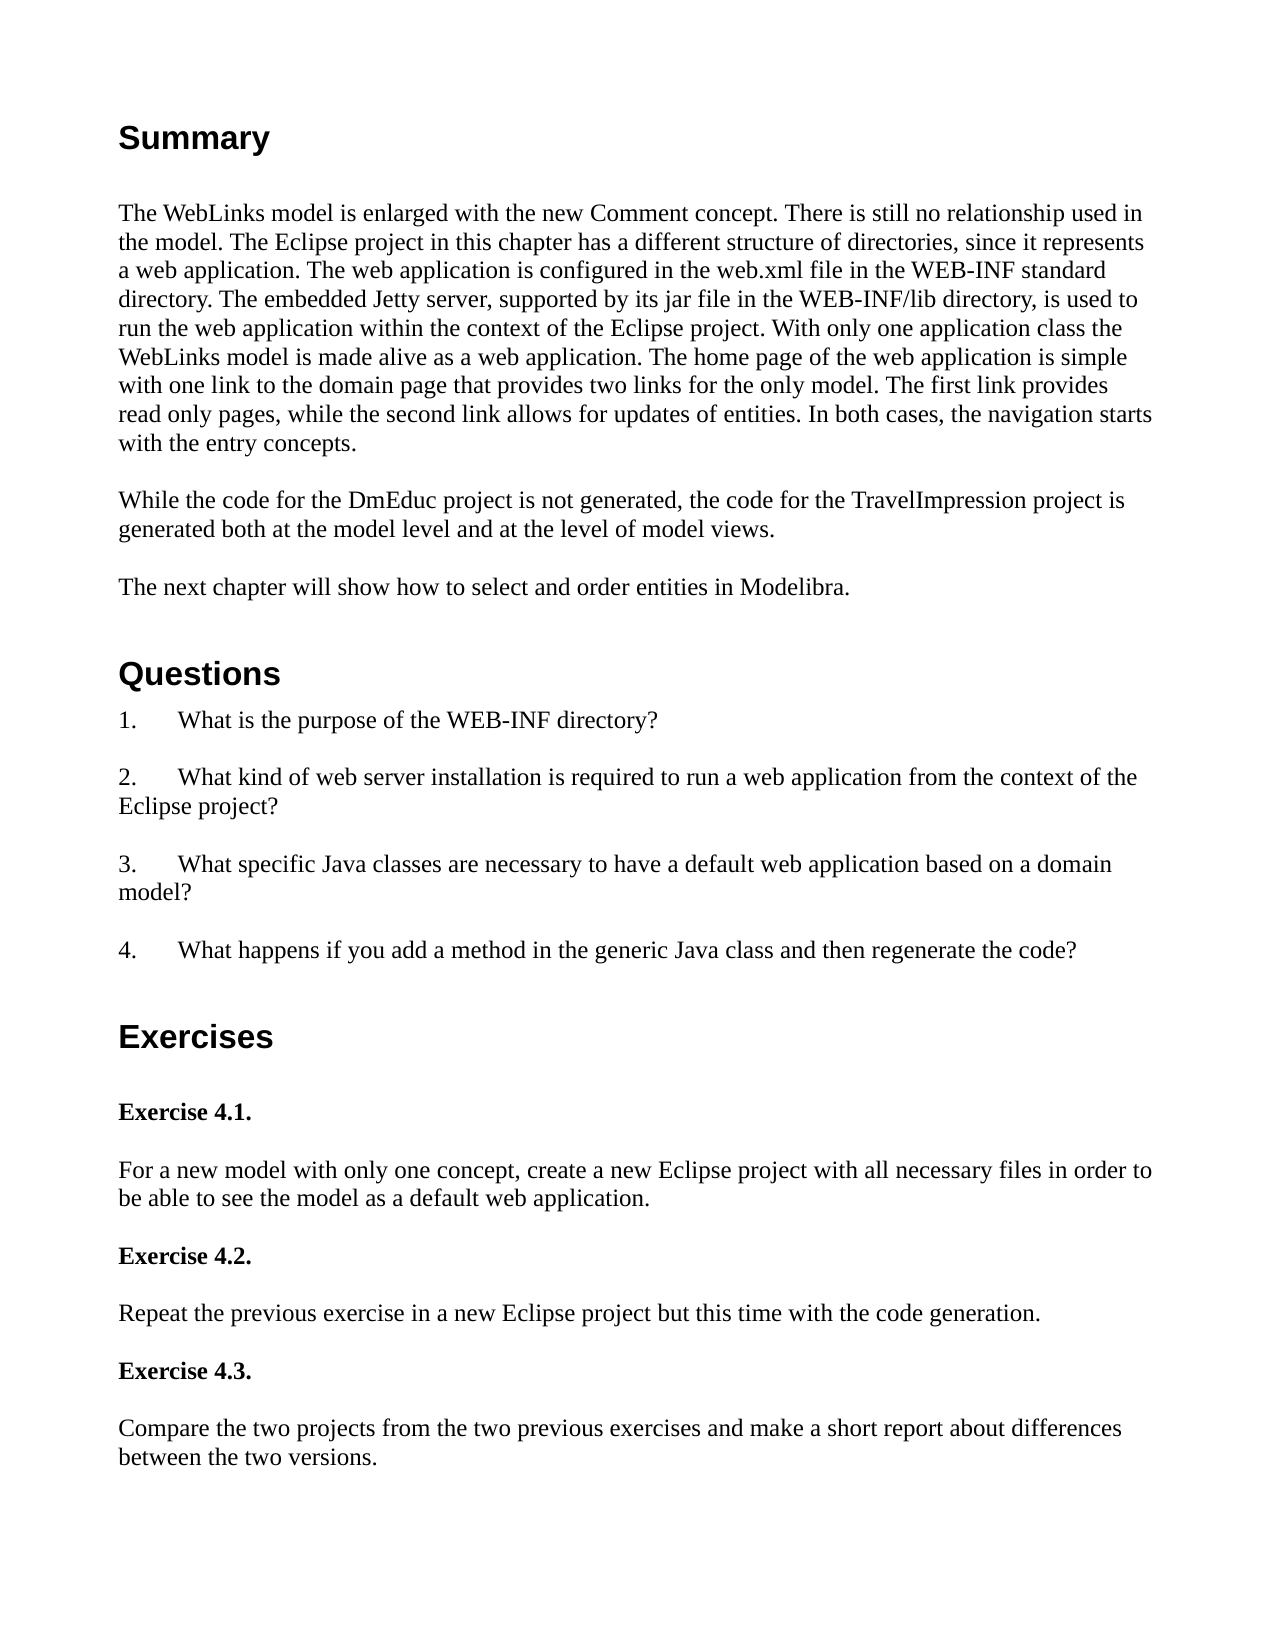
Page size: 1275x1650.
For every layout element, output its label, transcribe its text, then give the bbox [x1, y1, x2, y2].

subtitle Exercises [118, 1017, 1157, 1056]
list What specific Java classes are necessary to have a default web application based on a domain model? [118, 849, 1157, 906]
list What happens if you add a method in the generic Java class and then regenerate the code? [118, 935, 1157, 964]
text For a new model with only one concept, create a new Eclipse project with all necessary files in order to be able to see the model as a default web application. [118, 1155, 1157, 1212]
text Exercise 4.2. [118, 1241, 1157, 1270]
text The WebLinks model is enlarged with the new Comment concept. There is still no relationship used in the model. The Eclipse project in this chapter has a different structure of directories, since it represents a web application. The web application is configured in the web.xml file in the WEB-INF standard directory. The embedded Jetty server, supported by its jar file in the WEB-INF/lib directory, is used to run the web application within the context of the Eclipse project. With only one application class the WebLinks model is made alive as a web application. The home page of the web application is simple with one link to the domain page that provides two links for the only model. The first link provides read only pages, while the second link allows for updates of entities. In both cases, the navigation starts with the entry concepts. [118, 198, 1157, 457]
text Compare the two projects from the two previous exercises and make a short report about differences between the two versions. [118, 1413, 1157, 1471]
list What kind of web server installation is required to run a web application from the context of the Eclipse project? [118, 762, 1157, 820]
list What is the purpose of the WEB-INF directory? [118, 705, 1157, 734]
text Repeat the previous exercise in a new Eclipse project but this time with the code generation. [118, 1298, 1157, 1327]
text While the code for the DmEduc project is not generated, the code for the TravelImpression project is generated both at the model level and at the level of model views. [118, 485, 1157, 543]
subtitle Summary [118, 118, 1157, 157]
subtitle Questions [118, 654, 1157, 692]
text The next chapter will show how to select and order entities in Modelibra. [118, 572, 1157, 600]
text Exercise 4.3. [118, 1356, 1157, 1385]
text Exercise 4.1. [118, 1097, 1157, 1126]
